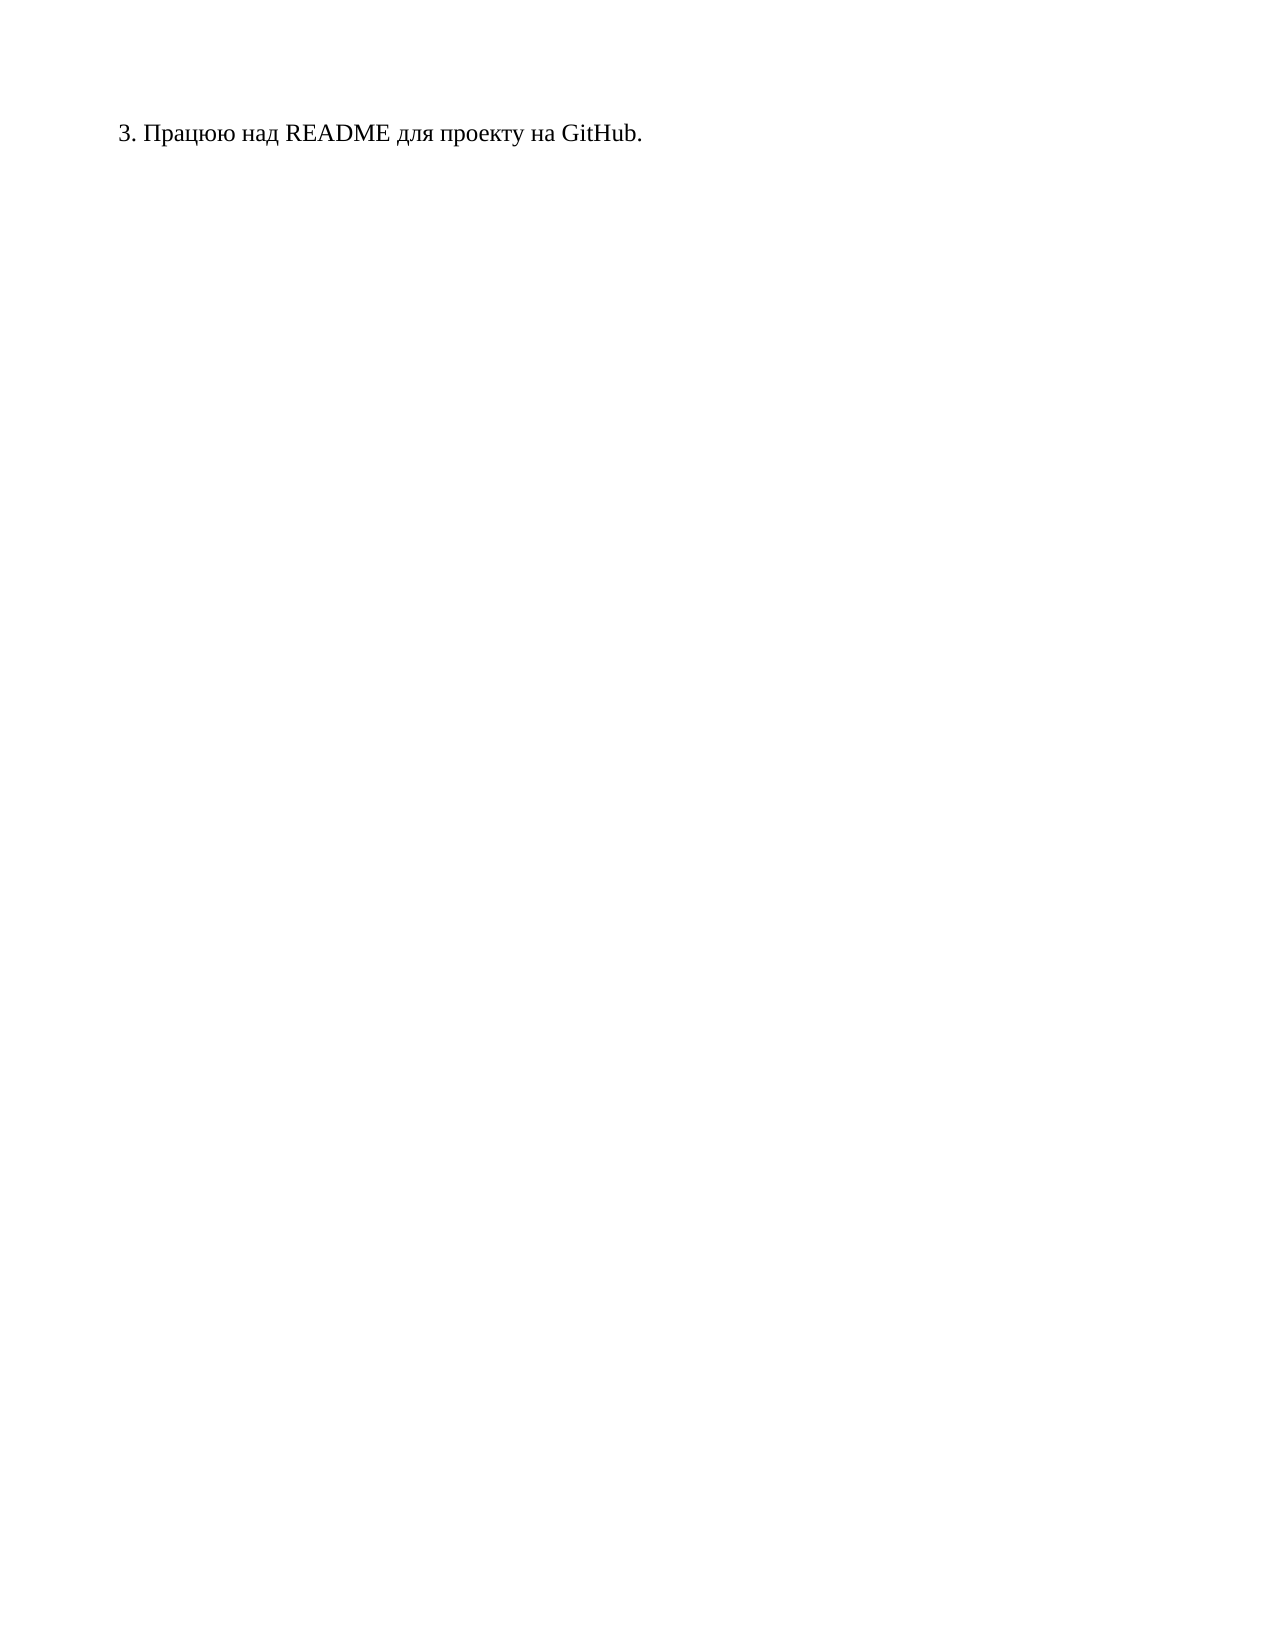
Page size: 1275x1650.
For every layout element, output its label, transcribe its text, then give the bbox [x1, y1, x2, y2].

text 3. Працюю над README для проекту на GitHub. [118, 118, 1157, 147]
